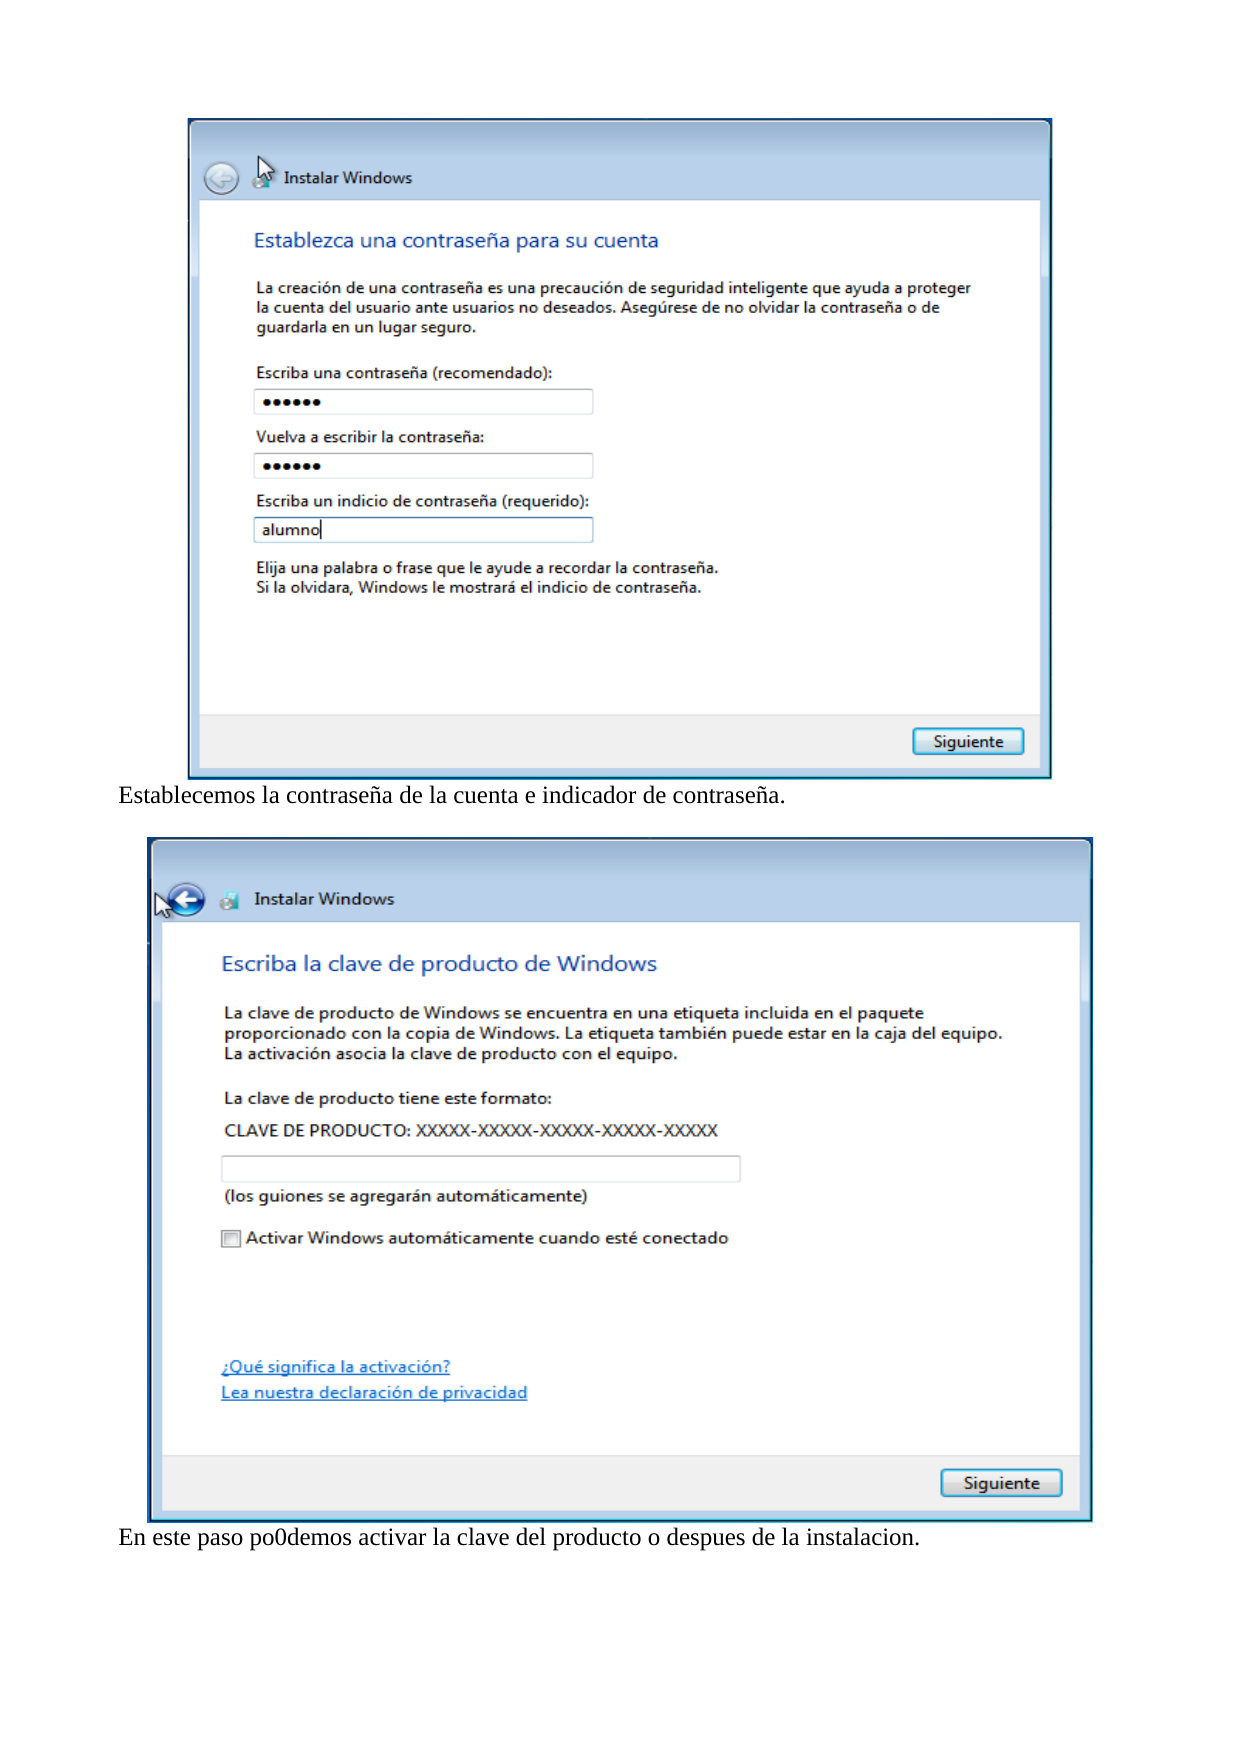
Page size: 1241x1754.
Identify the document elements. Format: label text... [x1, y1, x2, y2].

picture [147, 837, 1094, 1523]
text En este paso po0demos activar la clave del producto o despues de la instalacion. [118, 837, 1122, 1551]
picture [187, 118, 1053, 780]
text Establecemos la contraseña de la cuenta e indicador de contraseña. [118, 118, 1122, 808]
